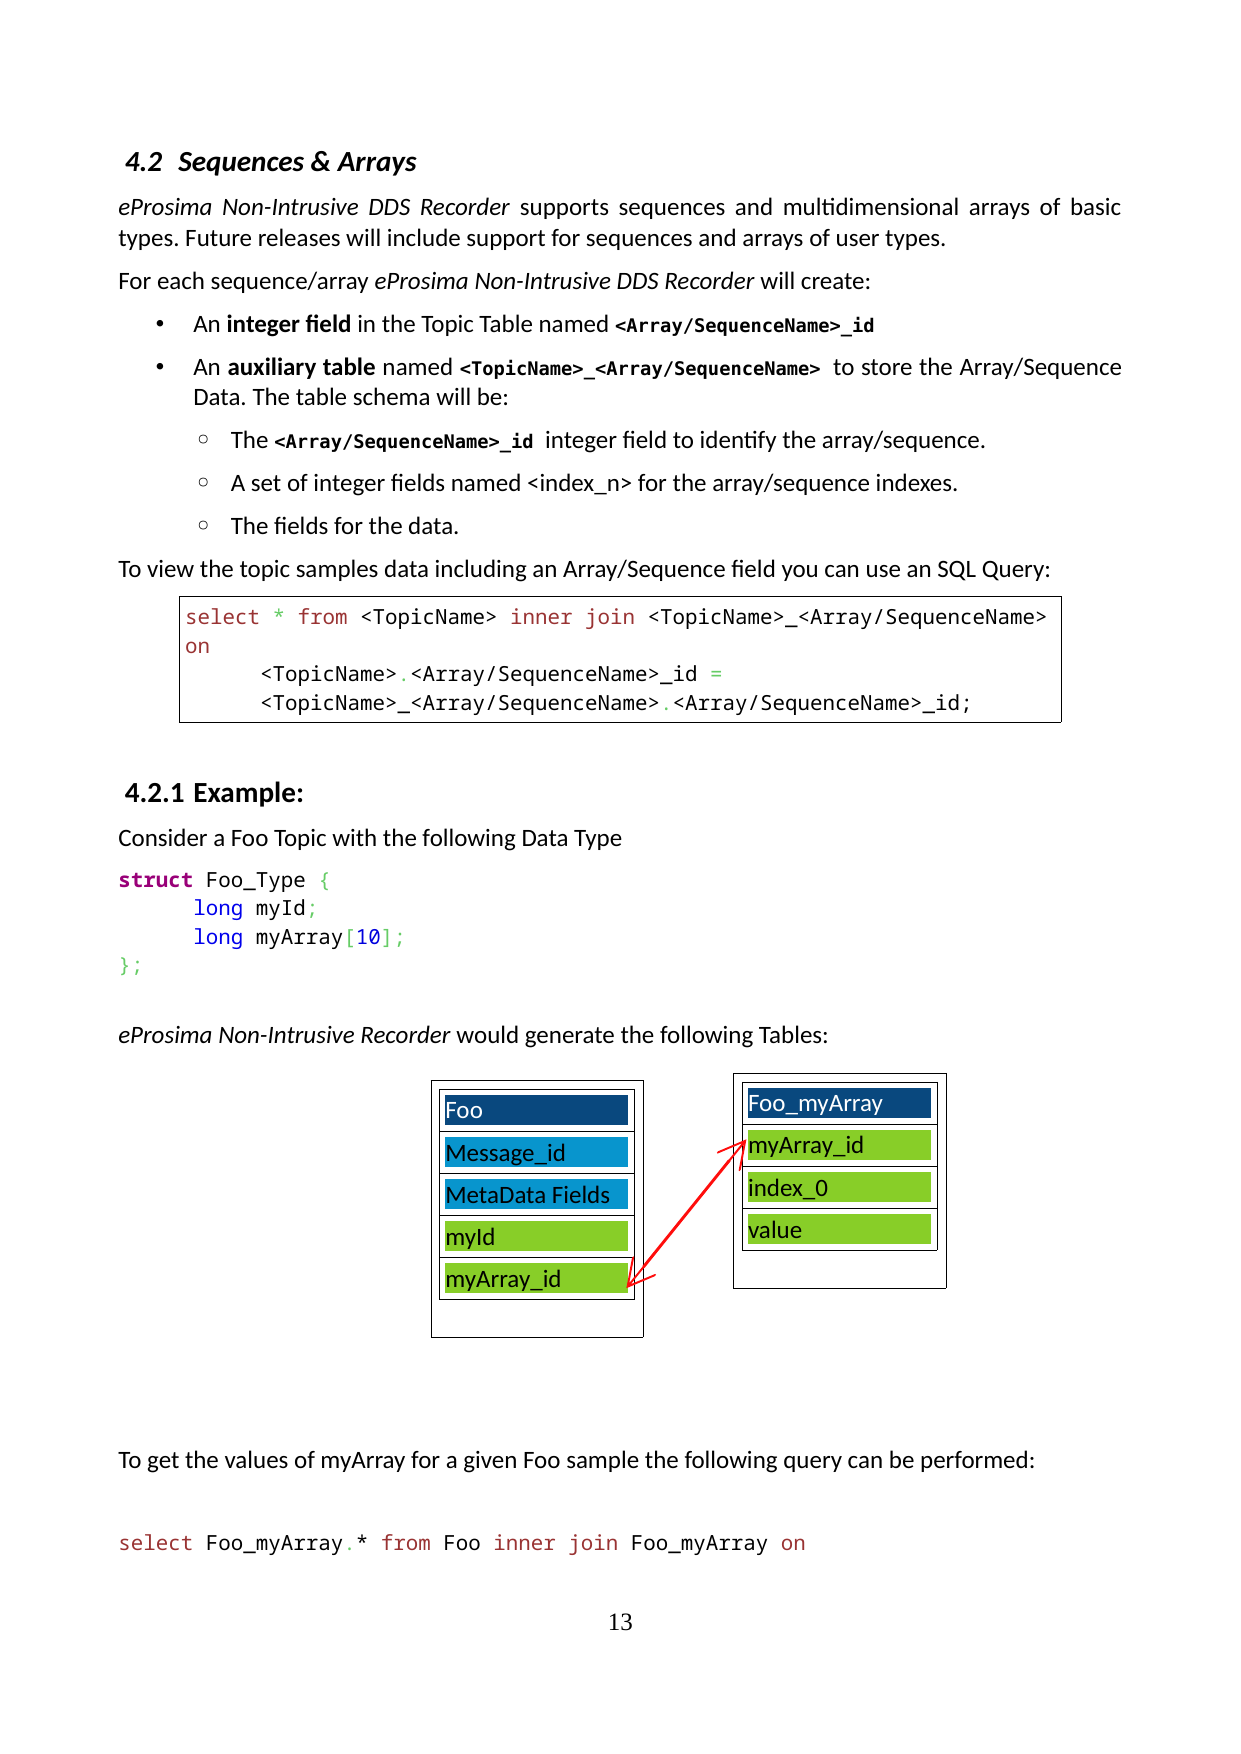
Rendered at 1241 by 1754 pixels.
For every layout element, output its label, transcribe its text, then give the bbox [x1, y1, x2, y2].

table_cell index_0 [743, 1167, 937, 1208]
table_cell MetaData Fields [440, 1174, 634, 1215]
text eProsima Non-Intrusive DDS Recorder supports sequences and multidimensional arrays of basic types. Future releases will include support for sequences and arrays of user types. [118, 191, 1122, 252]
list An integer field in the Topic Table named <Array/SequenceName>_id [156, 308, 1122, 338]
list An auxiliary table named <TopicName>_<Array/SequenceName> to store the Array/Sequence Data. The table schema will be: [156, 351, 1122, 412]
text }; [118, 950, 1122, 979]
table_header Foo_myArray [743, 1083, 937, 1124]
text long myArray[10]; [118, 922, 1122, 950]
list A set of integer fields named <index_n> for the array/sequence indexes. [193, 467, 1122, 498]
subtitle Example: [118, 774, 1122, 809]
text Consider a Foo Topic with the following Data Type [118, 822, 1122, 852]
table_header Foo [440, 1090, 634, 1131]
table_cell myArray_id [440, 1258, 634, 1299]
text long myId; [118, 893, 1122, 922]
table_cell value [743, 1209, 937, 1250]
subtitle Sequences & Arrays [118, 143, 1122, 179]
text eProsima Non-Intrusive Recorder would generate the following Tables: [118, 1019, 1122, 1050]
text To get the values of myArray for a given Foo sample the following query can be performed: [118, 1444, 1122, 1475]
list The fields for the data. [193, 510, 1122, 541]
table_cell myId [440, 1216, 634, 1257]
list The <Array/SequenceName>_id integer field to identify the array/sequence. [193, 424, 1122, 455]
text struct Foo_Type { [118, 865, 1122, 893]
text To view the topic samples data including an Array/Sequence field you can use an SQL Query: [118, 553, 1122, 584]
table_cell myArray_id [743, 1125, 937, 1166]
table_cell Message_id [440, 1132, 634, 1173]
table_header select * from <TopicName> inner join <TopicName>_<Array/SequenceName> on <TopicName>.<Array/SequenceName>_id = <TopicName>_<Array/SequenceName>.<Array/SequenceName>_id; [180, 597, 1061, 722]
text select Foo_myArray.* from Foo inner join Foo_myArray on [118, 1528, 1122, 1557]
text For each sequence/array eProsima Non-Intrusive DDS Recorder will create: [118, 265, 1122, 295]
